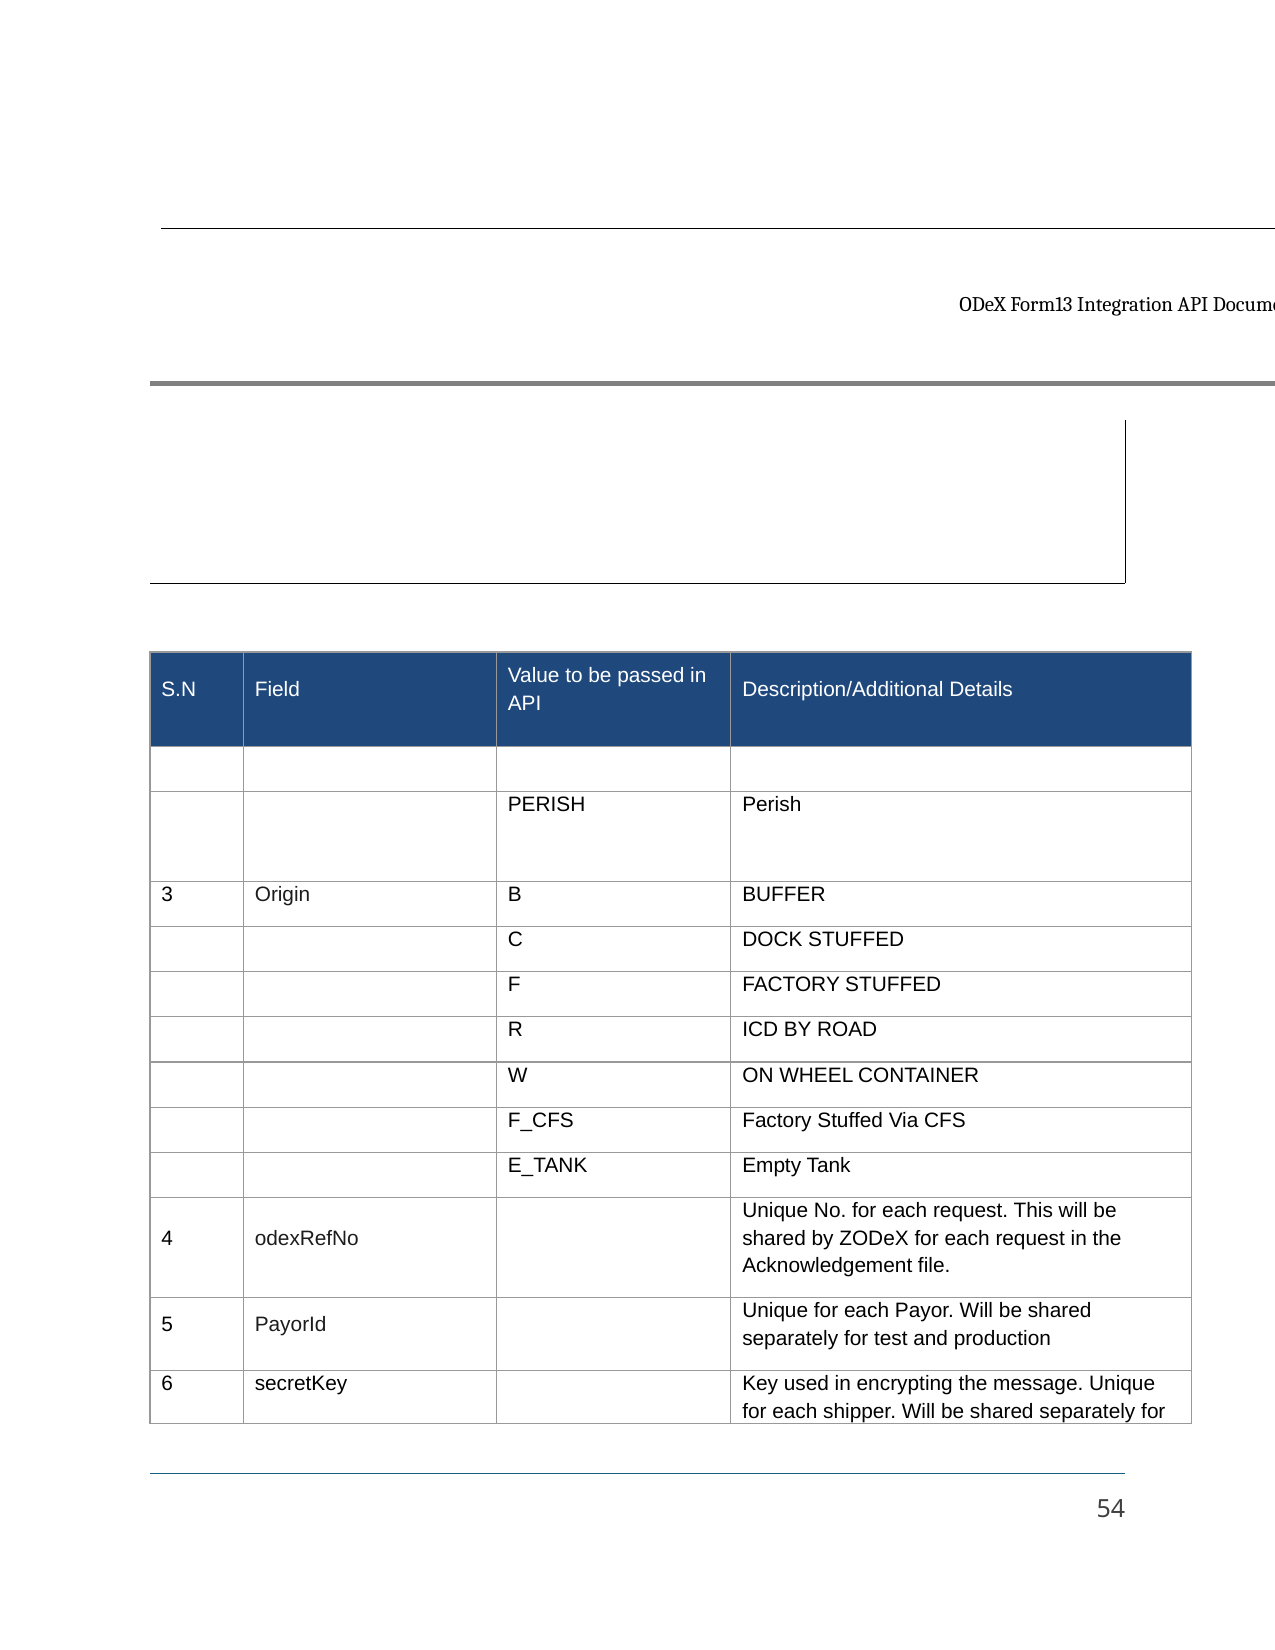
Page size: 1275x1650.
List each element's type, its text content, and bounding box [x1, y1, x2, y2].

table_cell 5 [151, 1298, 243, 1370]
table_cell DOCK STUFFED [731, 927, 1191, 971]
table_cell W [497, 1063, 730, 1107]
table_cell Factory Stuffed Via CFS [731, 1108, 1191, 1152]
table_cell [151, 972, 243, 1016]
table_cell 6 [151, 1371, 243, 1422]
table_cell [151, 747, 243, 791]
table_cell [151, 1063, 243, 1107]
table_cell [244, 792, 496, 881]
table_cell E_TANK [497, 1153, 730, 1197]
table_cell [497, 1371, 730, 1422]
table_cell [151, 1153, 243, 1197]
table_cell [151, 1108, 243, 1152]
table_cell BUFFER [731, 882, 1191, 926]
table_cell PERISH [497, 792, 730, 881]
table_cell secretKey [244, 1371, 496, 1422]
table_cell [244, 927, 496, 971]
table_header Value to be passed in API [497, 653, 730, 746]
table_cell [244, 972, 496, 1016]
table_cell [151, 927, 243, 971]
table_cell 4 [151, 1198, 243, 1297]
table_cell [244, 747, 496, 791]
table_cell Origin [244, 882, 496, 926]
table_cell F [497, 972, 730, 1016]
table_cell PayorId [244, 1298, 496, 1370]
table_cell Unique for each Payor. Will be shared separately for test and production [731, 1298, 1191, 1370]
table_cell FACTORY STUFFED [731, 972, 1191, 1016]
table_cell 3 [151, 882, 243, 926]
table_header S.N [151, 653, 243, 746]
table_cell [244, 1108, 496, 1152]
table_cell ON WHEEL CONTAINER [731, 1063, 1191, 1107]
table_cell Perish [731, 792, 1191, 881]
table_cell [151, 1017, 243, 1061]
table_cell [497, 1298, 730, 1370]
table_cell [497, 747, 730, 791]
table_cell C [497, 927, 730, 971]
table_cell F_CFS [497, 1108, 730, 1152]
table_cell odexRefNo [244, 1198, 496, 1297]
table_cell Unique No. for each request. This will be shared by ZODeX for each request in the Acknowledgement file. [731, 1198, 1191, 1297]
table_cell [244, 1153, 496, 1197]
table_cell [244, 1017, 496, 1061]
table_cell ICD BY ROAD [731, 1017, 1191, 1061]
table_header Description/Additional Details [731, 653, 1191, 746]
table_cell [731, 747, 1191, 791]
table_cell R [497, 1017, 730, 1061]
table_cell Key used in encrypting the message. Unique for each shipper. Will be shared separately for [731, 1371, 1191, 1422]
table_cell B [497, 882, 730, 926]
table_cell [497, 1198, 730, 1297]
table_cell [244, 1063, 496, 1107]
table_header Field [244, 653, 496, 746]
table_cell [151, 792, 243, 881]
table_cell Empty Tank [731, 1153, 1191, 1197]
